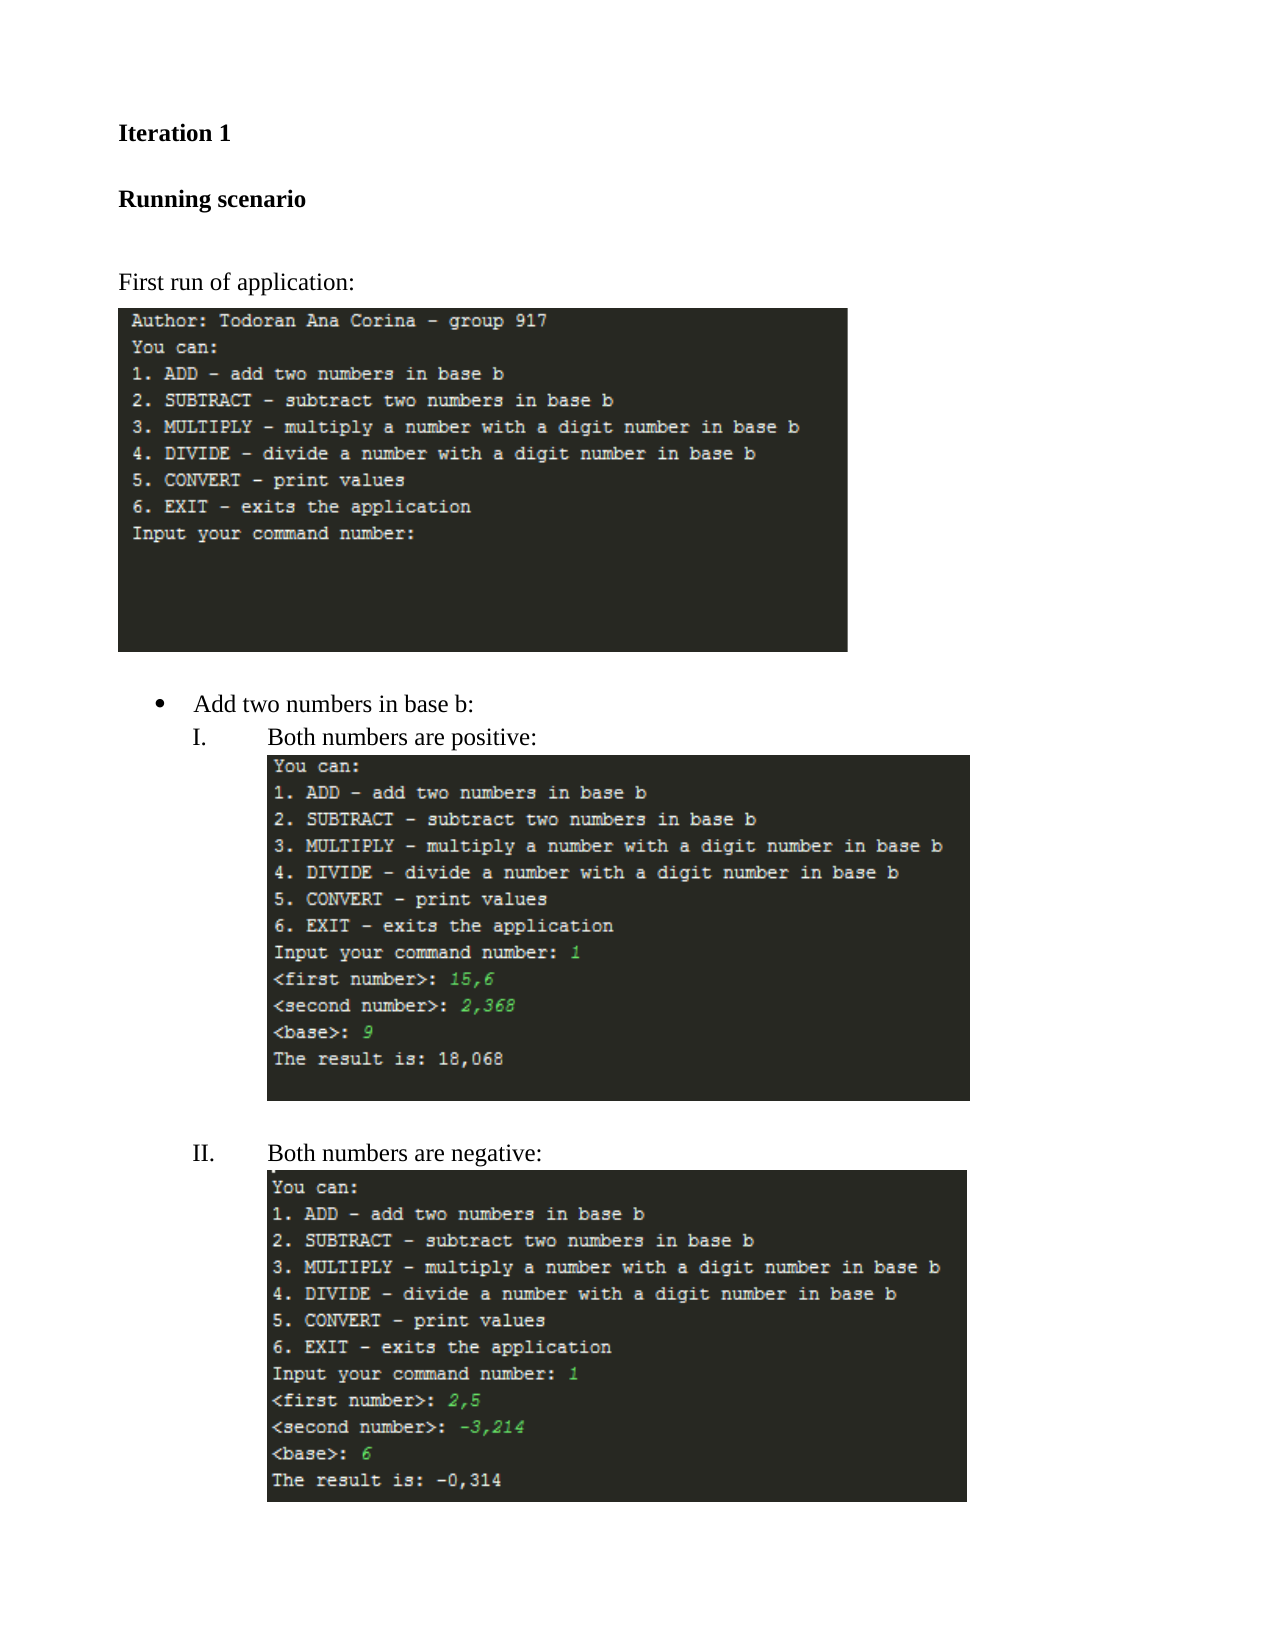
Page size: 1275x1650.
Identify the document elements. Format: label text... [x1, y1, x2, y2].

list Both numbers are negative: [192, 1138, 1157, 1502]
list Add two numbers in base b: [156, 689, 1157, 718]
subtitle Running scenario [118, 184, 1157, 213]
subtitle Iteration 1 [118, 118, 1157, 147]
text First run of application: [118, 267, 1157, 296]
list Both numbers are positive: [192, 722, 1157, 1101]
